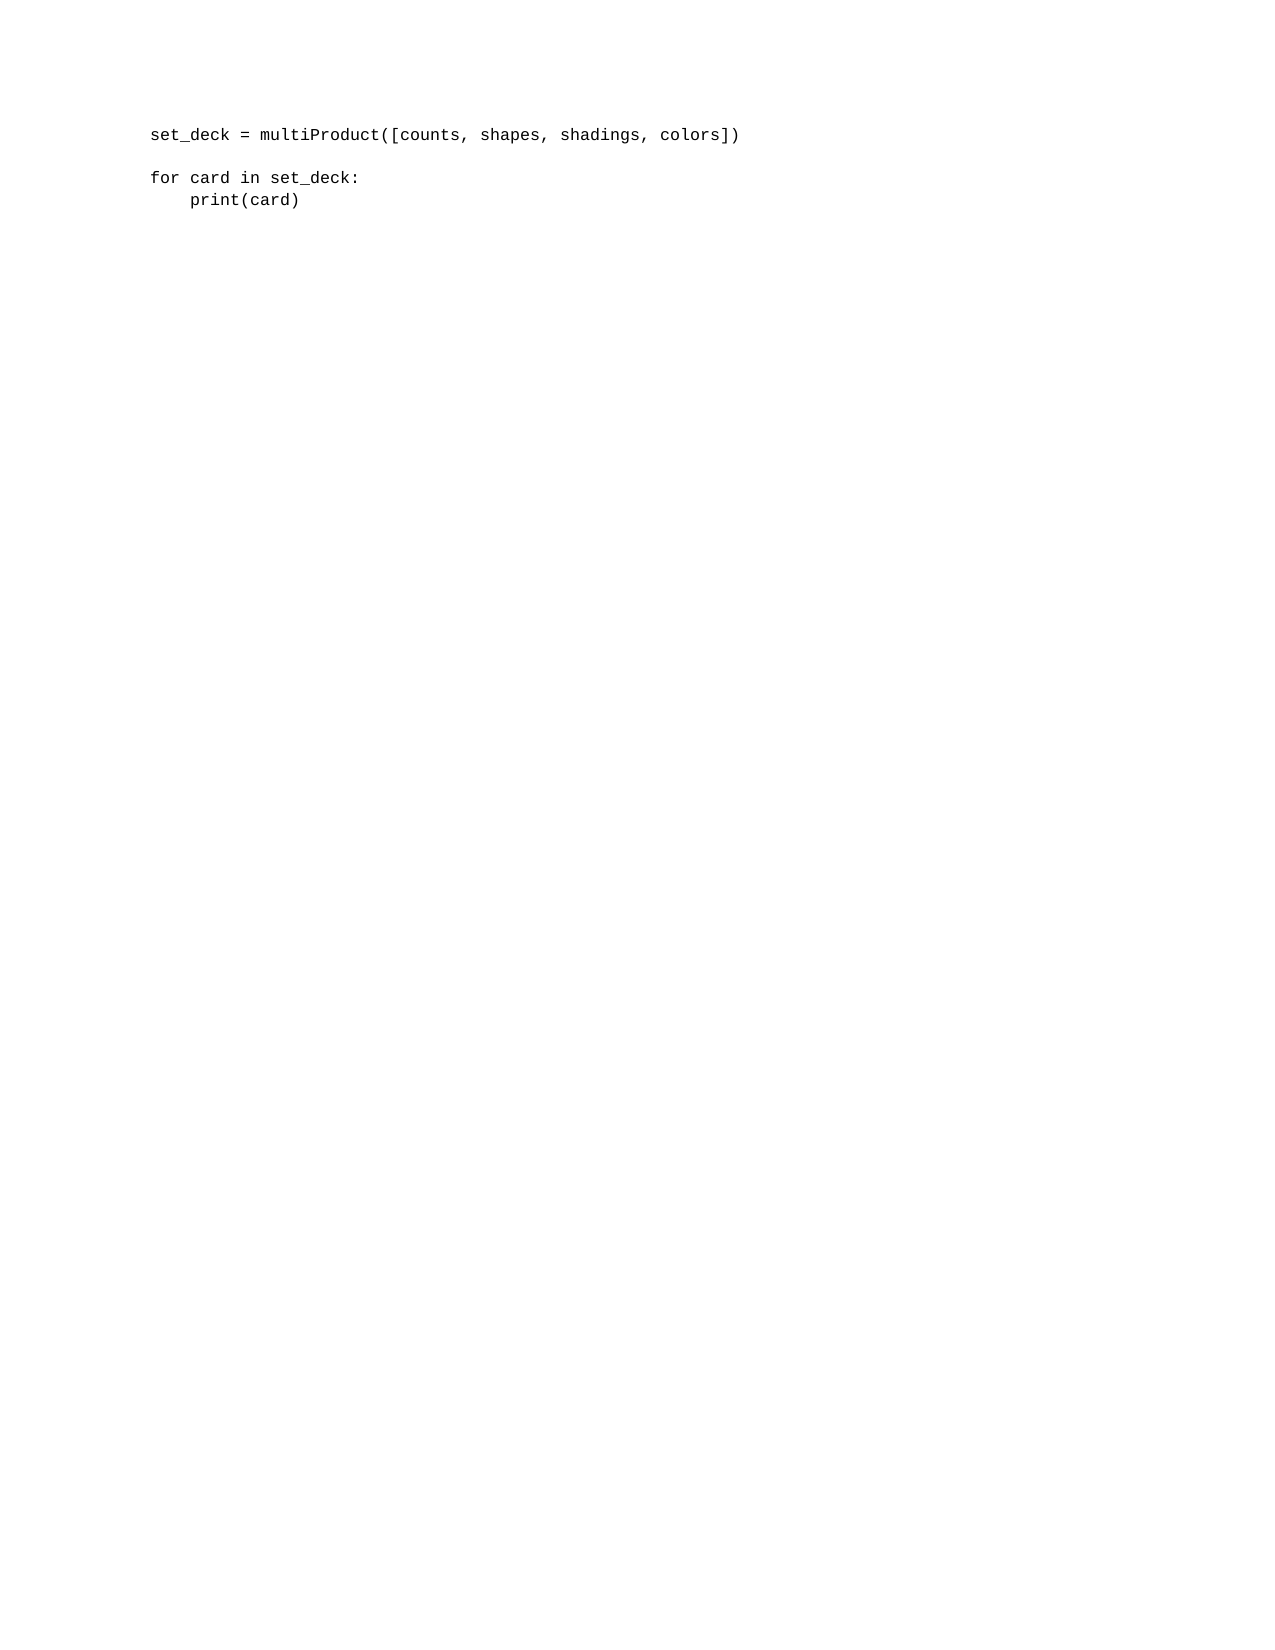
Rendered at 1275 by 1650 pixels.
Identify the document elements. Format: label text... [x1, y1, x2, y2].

text set_deck = multiProduct([counts, shapes, shadings, colors]) [150, 127, 1125, 146]
text print(card) [150, 192, 1125, 211]
text for card in set_deck: [150, 170, 1125, 189]
